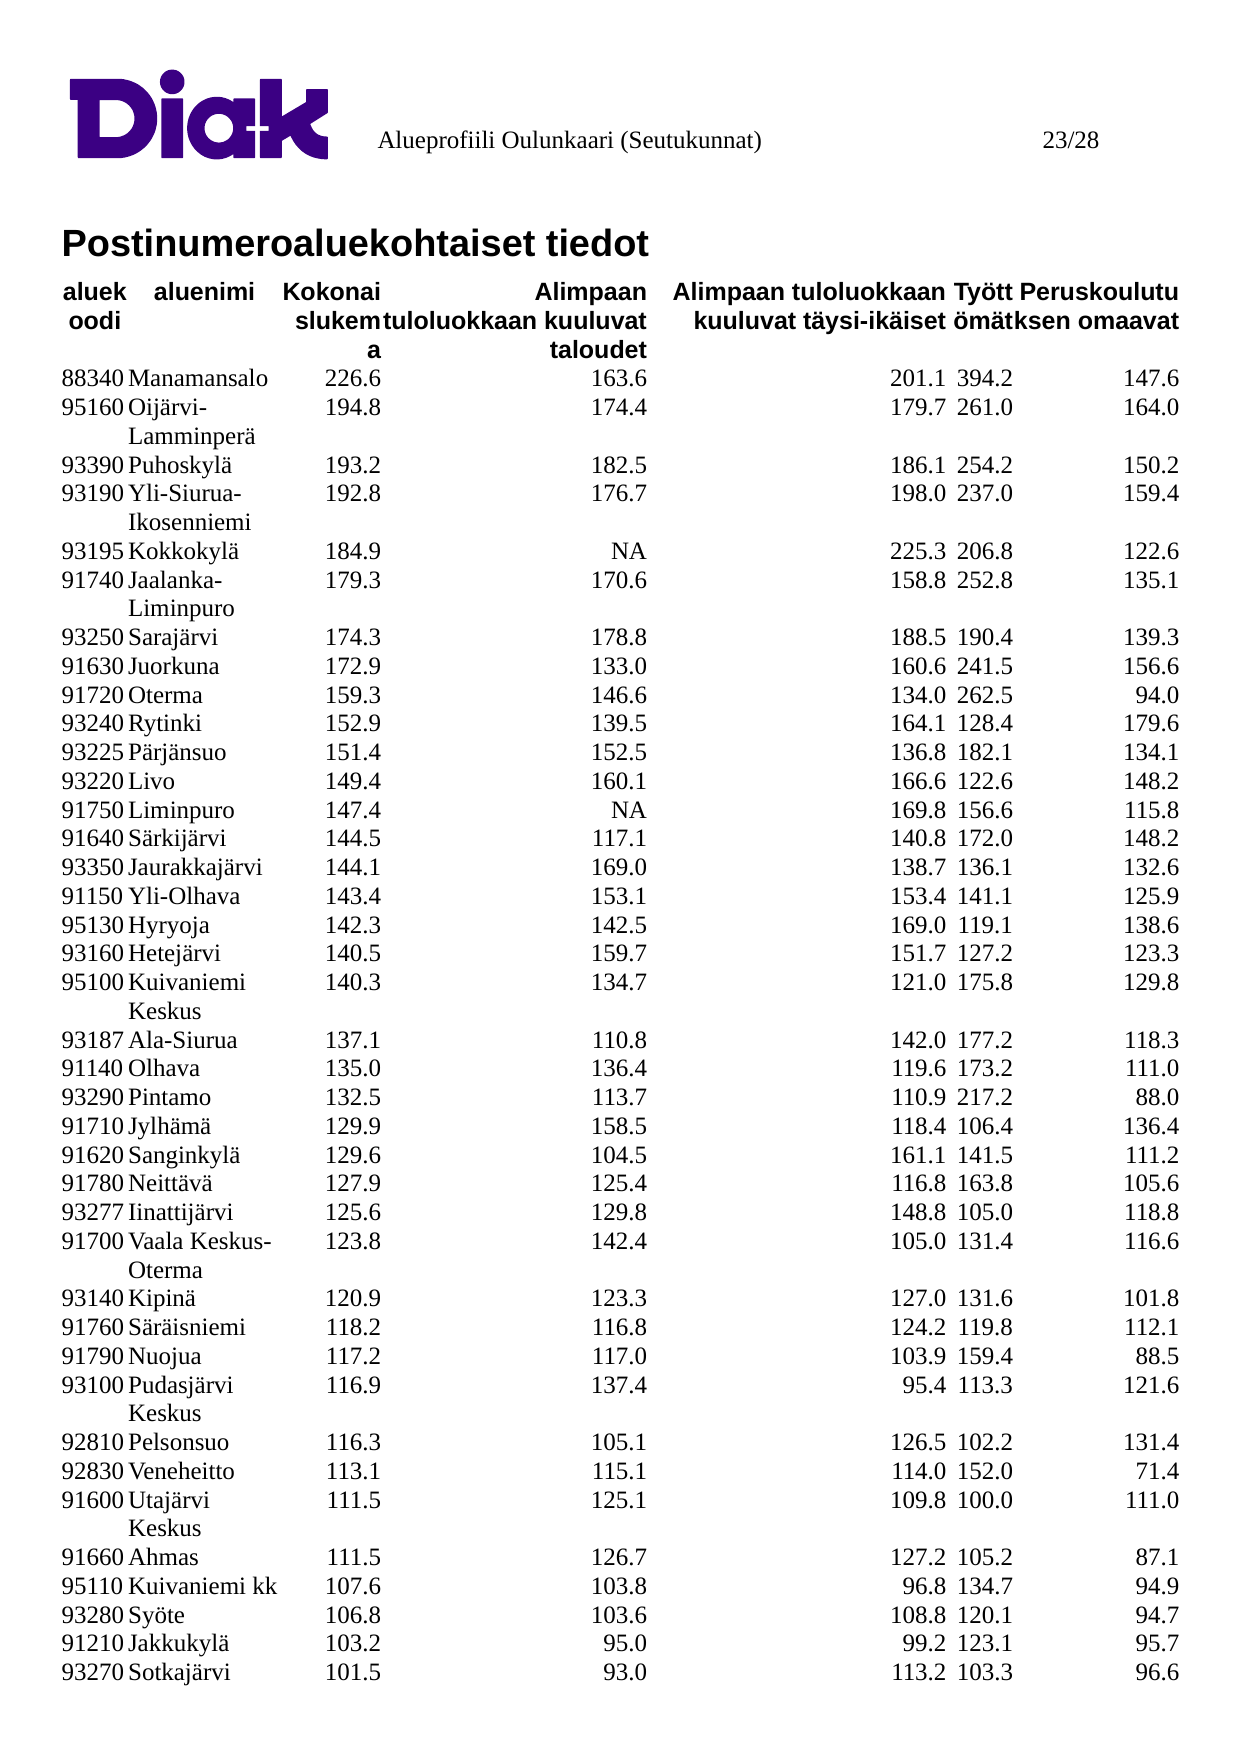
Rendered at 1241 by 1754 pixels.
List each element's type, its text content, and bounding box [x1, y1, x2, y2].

table_cell Jakkukylä [128, 1629, 281, 1657]
table_cell Neittävä [128, 1169, 281, 1197]
table_cell 101.5 [281, 1657, 381, 1686]
table_cell Jaalanka-Liminpuro [128, 565, 281, 622]
table_cell 174.4 [381, 392, 647, 450]
table_cell Ahmas [128, 1542, 281, 1571]
table_cell 129.8 [381, 1197, 647, 1226]
table_cell 119.1 [946, 910, 1013, 938]
table_cell 178.8 [381, 622, 647, 651]
table_cell 190.4 [946, 622, 1013, 651]
table_cell 112.1 [1013, 1312, 1179, 1341]
table_cell 123.8 [281, 1226, 381, 1283]
table_cell 141.5 [946, 1140, 1013, 1168]
table_cell 394.2 [946, 364, 1013, 392]
table_cell Kipinä [128, 1284, 281, 1312]
table_cell Manamansalo [128, 364, 281, 392]
table_cell 93140 [61, 1284, 128, 1312]
table_cell NA [381, 795, 647, 823]
table_cell 140.8 [647, 824, 946, 852]
table_cell 91710 [61, 1111, 128, 1140]
table_cell 93225 [61, 737, 128, 766]
table_cell 110.8 [381, 1025, 647, 1053]
table_cell 111.0 [1013, 1054, 1179, 1082]
table_cell 91790 [61, 1341, 128, 1370]
table_cell 91640 [61, 824, 128, 852]
table_cell 172.9 [281, 651, 381, 680]
table_cell 113.2 [647, 1657, 946, 1686]
table_cell 103.2 [281, 1629, 381, 1657]
table_cell Puhoskylä [128, 450, 281, 478]
table_cell 136.8 [647, 737, 946, 766]
table_cell 151.7 [647, 939, 946, 967]
table_cell 91740 [61, 565, 128, 622]
table_cell Utajärvi Keskus [128, 1485, 281, 1542]
table_cell 103.6 [381, 1600, 647, 1628]
table_cell 137.4 [381, 1370, 647, 1427]
table_cell 93250 [61, 622, 128, 651]
table_cell 105.0 [647, 1226, 946, 1283]
table_cell Veneheitto [128, 1456, 281, 1485]
table_cell 217.2 [946, 1082, 1013, 1111]
table_cell 225.3 [647, 536, 946, 565]
table_cell 161.1 [647, 1140, 946, 1168]
table_cell Oijärvi-Lamminperä [128, 392, 281, 450]
table_cell 163.6 [381, 364, 647, 392]
table_cell 164.0 [1013, 392, 1179, 450]
table_cell 156.6 [1013, 651, 1179, 680]
table_cell 176.7 [381, 479, 647, 536]
table_cell 106.8 [281, 1600, 381, 1628]
table_cell 152.9 [281, 709, 381, 737]
table_cell 110.9 [647, 1082, 946, 1111]
table_cell 184.9 [281, 536, 381, 565]
table_cell 192.8 [281, 479, 381, 536]
table_cell 136.1 [946, 852, 1013, 881]
table_cell 134.1 [1013, 737, 1179, 766]
table_cell 88340 [61, 364, 128, 392]
table_cell 127.2 [946, 939, 1013, 967]
table_header aluenimi [128, 277, 281, 363]
table_cell Sarajärvi [128, 622, 281, 651]
table_cell 148.2 [1013, 824, 1179, 852]
table_cell 166.6 [647, 766, 946, 795]
table_cell 96.6 [1013, 1657, 1179, 1686]
table_cell 169.0 [647, 910, 946, 938]
table_cell Liminpuro [128, 795, 281, 823]
table_cell 91780 [61, 1169, 128, 1197]
table_cell 173.2 [946, 1054, 1013, 1082]
table_cell 127.0 [647, 1284, 946, 1312]
table_cell 105.0 [946, 1197, 1013, 1226]
table_cell 144.1 [281, 852, 381, 881]
table_cell 131.4 [1013, 1427, 1179, 1456]
table_cell 164.1 [647, 709, 946, 737]
table_cell 93290 [61, 1082, 128, 1111]
table_cell Kuivaniemi Keskus [128, 967, 281, 1025]
table_cell 132.5 [281, 1082, 381, 1111]
table_cell 140.5 [281, 939, 381, 967]
table_cell 91150 [61, 881, 128, 910]
table_cell 104.5 [381, 1140, 647, 1168]
table_cell 123.3 [381, 1284, 647, 1312]
table_cell 95110 [61, 1571, 128, 1600]
table_cell 93.0 [381, 1657, 647, 1686]
table_cell 93220 [61, 766, 128, 795]
table_cell 93350 [61, 852, 128, 881]
table_cell 102.2 [946, 1427, 1013, 1456]
table_cell Särkijärvi [128, 824, 281, 852]
table_cell Pärjänsuo [128, 737, 281, 766]
table_cell 116.6 [1013, 1226, 1179, 1283]
table_cell 153.1 [381, 881, 647, 910]
table_cell 105.1 [381, 1427, 647, 1456]
table_header aluekoodi [61, 277, 128, 363]
table_cell 91600 [61, 1485, 128, 1542]
table_cell 91630 [61, 651, 128, 680]
table_cell Jaurakkajärvi [128, 852, 281, 881]
table_cell 105.2 [946, 1542, 1013, 1571]
table_cell 134.0 [647, 680, 946, 708]
table_cell 172.0 [946, 824, 1013, 852]
table_cell NA [381, 536, 647, 565]
table_cell 122.6 [946, 766, 1013, 795]
table_cell 135.1 [1013, 565, 1179, 622]
table_cell 93390 [61, 450, 128, 478]
table_cell Oterma [128, 680, 281, 708]
table_cell 95.7 [1013, 1629, 1179, 1657]
table_cell 160.1 [381, 766, 647, 795]
table_cell 92810 [61, 1427, 128, 1456]
table_cell 131.6 [946, 1284, 1013, 1312]
table_cell 94.0 [1013, 680, 1179, 708]
table_cell 93280 [61, 1600, 128, 1628]
table_cell 93195 [61, 536, 128, 565]
table_cell Nuojua [128, 1341, 281, 1370]
table_cell 156.6 [946, 795, 1013, 823]
table_cell 151.4 [281, 737, 381, 766]
table_cell 152.0 [946, 1456, 1013, 1485]
table_cell 133.0 [381, 651, 647, 680]
table_cell 177.2 [946, 1025, 1013, 1053]
table_header Työttömät [946, 277, 1013, 363]
table_cell 175.8 [946, 967, 1013, 1025]
table_cell 163.8 [946, 1169, 1013, 1197]
table_cell 182.1 [946, 737, 1013, 766]
table_cell 93240 [61, 709, 128, 737]
table_cell 146.6 [381, 680, 647, 708]
table_cell 94.7 [1013, 1600, 1179, 1628]
table_cell 93187 [61, 1025, 128, 1053]
table_cell Jylhämä [128, 1111, 281, 1140]
table_cell 142.0 [647, 1025, 946, 1053]
table_cell 103.8 [381, 1571, 647, 1600]
table_cell 137.1 [281, 1025, 381, 1053]
table_cell Yli-Olhava [128, 881, 281, 910]
table_cell 95.0 [381, 1629, 647, 1657]
table_cell 241.5 [946, 651, 1013, 680]
table_cell 93160 [61, 939, 128, 967]
table_cell 103.9 [647, 1341, 946, 1370]
table_cell 88.5 [1013, 1341, 1179, 1370]
table_cell 139.3 [1013, 622, 1179, 651]
table_cell 179.3 [281, 565, 381, 622]
table_cell 139.5 [381, 709, 647, 737]
table_cell 142.4 [381, 1226, 647, 1283]
table_cell 87.1 [1013, 1542, 1179, 1571]
table_cell Iinattijärvi [128, 1197, 281, 1226]
table_cell 147.4 [281, 795, 381, 823]
table_cell 116.8 [647, 1169, 946, 1197]
table_cell 179.7 [647, 392, 946, 450]
table_cell 159.7 [381, 939, 647, 967]
table_cell 170.6 [381, 565, 647, 622]
table_cell Säräisniemi [128, 1312, 281, 1341]
table_cell 252.8 [946, 565, 1013, 622]
table_cell Pelsonsuo [128, 1427, 281, 1456]
table_header Alimpaan tuloluokkaan kuuluvat täysi-ikäiset [647, 277, 946, 363]
table_cell 129.6 [281, 1140, 381, 1168]
table_cell Syöte [128, 1600, 281, 1628]
table_cell 95100 [61, 967, 128, 1025]
table_cell 138.7 [647, 852, 946, 881]
subtitle Postinumeroaluekohtaiset tiedot [61, 221, 1179, 265]
table_cell 226.6 [281, 364, 381, 392]
table_header Kokonaislukema [281, 277, 381, 363]
table_cell 179.6 [1013, 709, 1179, 737]
table_cell 111.5 [281, 1485, 381, 1542]
table_cell 118.8 [1013, 1197, 1179, 1226]
table_cell Livo [128, 766, 281, 795]
table_cell 129.8 [1013, 967, 1179, 1025]
table_cell Kokkokylä [128, 536, 281, 565]
table_cell 103.3 [946, 1657, 1013, 1686]
table_cell 117.1 [381, 824, 647, 852]
table_cell 91700 [61, 1226, 128, 1283]
table_cell 100.0 [946, 1485, 1013, 1542]
table_cell 71.4 [1013, 1456, 1179, 1485]
table_cell 121.6 [1013, 1370, 1179, 1427]
table_cell 88.0 [1013, 1082, 1179, 1111]
table_cell 127.9 [281, 1169, 381, 1197]
table_cell 105.6 [1013, 1169, 1179, 1197]
table_cell Yli-Siurua-Ikosenniemi [128, 479, 281, 536]
table_cell Hetejärvi [128, 939, 281, 967]
table_cell 113.3 [946, 1370, 1013, 1427]
table_cell 136.4 [381, 1054, 647, 1082]
table_cell 122.6 [1013, 536, 1179, 565]
table_cell Vaala Keskus-Oterma [128, 1226, 281, 1283]
table_cell 262.5 [946, 680, 1013, 708]
table_cell 113.7 [381, 1082, 647, 1111]
table_cell 119.6 [647, 1054, 946, 1082]
table_cell 115.1 [381, 1456, 647, 1485]
table_cell 109.8 [647, 1485, 946, 1542]
table_cell 125.6 [281, 1197, 381, 1226]
table_cell 116.9 [281, 1370, 381, 1427]
table_cell 149.4 [281, 766, 381, 795]
table_cell Rytinki [128, 709, 281, 737]
table_cell 131.4 [946, 1226, 1013, 1283]
table_cell Juorkuna [128, 651, 281, 680]
table_cell 129.9 [281, 1111, 381, 1140]
table_cell 261.0 [946, 392, 1013, 450]
table_cell 106.4 [946, 1111, 1013, 1140]
table_cell 158.8 [647, 565, 946, 622]
table_cell 132.6 [1013, 852, 1179, 881]
table_cell Pudasjärvi Keskus [128, 1370, 281, 1427]
table_cell Pintamo [128, 1082, 281, 1111]
table_cell Sotkajärvi [128, 1657, 281, 1686]
table_cell 91140 [61, 1054, 128, 1082]
table_cell 142.3 [281, 910, 381, 938]
table_cell 117.0 [381, 1341, 647, 1370]
table_cell 188.5 [647, 622, 946, 651]
table_cell 159.3 [281, 680, 381, 708]
table_cell 120.1 [946, 1600, 1013, 1628]
table_cell 108.8 [647, 1600, 946, 1628]
table_cell 95.4 [647, 1370, 946, 1427]
table_cell 128.4 [946, 709, 1013, 737]
table_cell 120.9 [281, 1284, 381, 1312]
table_cell 118.4 [647, 1111, 946, 1140]
table_cell Olhava [128, 1054, 281, 1082]
table_cell 111.5 [281, 1542, 381, 1571]
table_cell 140.3 [281, 967, 381, 1025]
table_cell 194.8 [281, 392, 381, 450]
table_cell 91760 [61, 1312, 128, 1341]
table_cell 93277 [61, 1197, 128, 1226]
table_cell 198.0 [647, 479, 946, 536]
table_cell 141.1 [946, 881, 1013, 910]
table_cell 169.8 [647, 795, 946, 823]
table_cell 116.3 [281, 1427, 381, 1456]
table_cell 160.6 [647, 651, 946, 680]
table_cell 91210 [61, 1629, 128, 1657]
table_cell 159.4 [946, 1341, 1013, 1370]
table_cell 91620 [61, 1140, 128, 1168]
table_cell 114.0 [647, 1456, 946, 1485]
table_cell 93100 [61, 1370, 128, 1427]
table_cell 113.1 [281, 1456, 381, 1485]
table_cell 115.8 [1013, 795, 1179, 823]
table_cell 118.3 [1013, 1025, 1179, 1053]
table_cell 237.0 [946, 479, 1013, 536]
table_cell 95130 [61, 910, 128, 938]
table_cell 169.0 [381, 852, 647, 881]
table_cell 152.5 [381, 737, 647, 766]
table_cell 134.7 [946, 1571, 1013, 1600]
table_cell 116.8 [381, 1312, 647, 1341]
table_cell 91660 [61, 1542, 128, 1571]
table_cell 93270 [61, 1657, 128, 1686]
table_cell 101.8 [1013, 1284, 1179, 1312]
table_cell 117.2 [281, 1341, 381, 1370]
table_cell 127.2 [647, 1542, 946, 1571]
table_cell 136.4 [1013, 1111, 1179, 1140]
table_cell 94.9 [1013, 1571, 1179, 1600]
table_cell 121.0 [647, 967, 946, 1025]
table_cell 118.2 [281, 1312, 381, 1341]
table_cell 134.7 [381, 967, 647, 1025]
table_cell 148.8 [647, 1197, 946, 1226]
table_cell 138.6 [1013, 910, 1179, 938]
table_cell 206.8 [946, 536, 1013, 565]
table_header Peruskoulutuksen omaavat [1013, 277, 1179, 363]
table_cell Sanginkylä [128, 1140, 281, 1168]
table_cell 126.5 [647, 1427, 946, 1456]
table_cell 150.2 [1013, 450, 1179, 478]
table_cell 95160 [61, 392, 128, 450]
table_cell Hyryoja [128, 910, 281, 938]
table_cell Ala-Siurua [128, 1025, 281, 1053]
table_cell 135.0 [281, 1054, 381, 1082]
table_cell 107.6 [281, 1571, 381, 1600]
table_cell 125.1 [381, 1485, 647, 1542]
table_cell 125.4 [381, 1169, 647, 1197]
table_cell 143.4 [281, 881, 381, 910]
table_cell 159.4 [1013, 479, 1179, 536]
table_cell 144.5 [281, 824, 381, 852]
table_cell 174.3 [281, 622, 381, 651]
table_cell 99.2 [647, 1629, 946, 1657]
table_cell 186.1 [647, 450, 946, 478]
table_cell 147.6 [1013, 364, 1179, 392]
table_cell Kuivaniemi kk [128, 1571, 281, 1600]
table_cell 148.2 [1013, 766, 1179, 795]
table_cell 123.3 [1013, 939, 1179, 967]
table_cell 123.1 [946, 1629, 1013, 1657]
table_cell 91750 [61, 795, 128, 823]
table_cell 92830 [61, 1456, 128, 1485]
table_cell 158.5 [381, 1111, 647, 1140]
table_cell 111.2 [1013, 1140, 1179, 1168]
table_header Alimpaan tuloluokkaan kuuluvat taloudet [381, 277, 647, 363]
table_cell 193.2 [281, 450, 381, 478]
table_cell 126.7 [381, 1542, 647, 1571]
table_cell 91720 [61, 680, 128, 708]
table_cell 182.5 [381, 450, 647, 478]
table_cell 119.8 [946, 1312, 1013, 1341]
table_cell 93190 [61, 479, 128, 536]
table_cell 96.8 [647, 1571, 946, 1600]
table_cell 111.0 [1013, 1485, 1179, 1542]
table_cell 254.2 [946, 450, 1013, 478]
table_cell 201.1 [647, 364, 946, 392]
table_cell 142.5 [381, 910, 647, 938]
table_cell 153.4 [647, 881, 946, 910]
table_cell 124.2 [647, 1312, 946, 1341]
table_cell 125.9 [1013, 881, 1179, 910]
